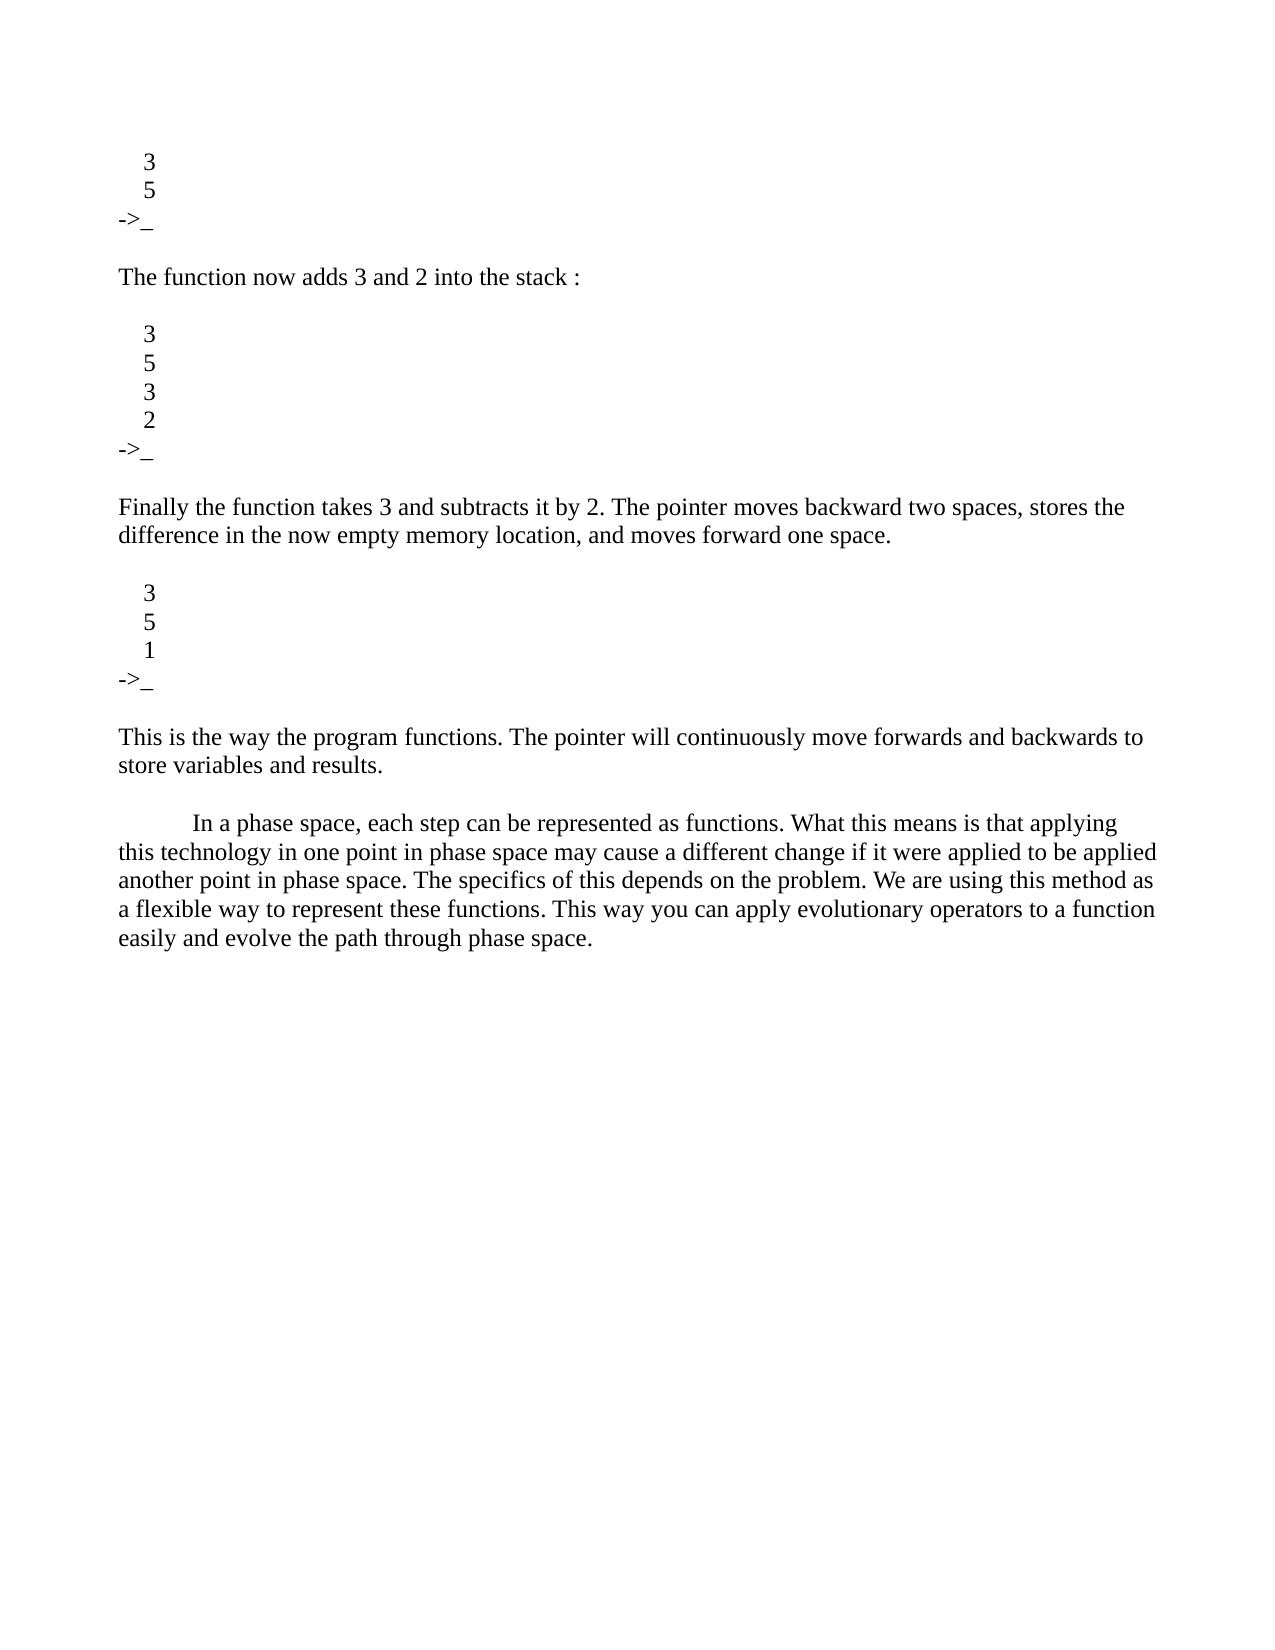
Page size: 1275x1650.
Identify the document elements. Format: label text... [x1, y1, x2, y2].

text The function now adds 3 and 2 into the stack : [118, 262, 1157, 291]
text 3 [118, 578, 1157, 607]
text 5 [118, 348, 1157, 377]
text Finally the function takes 3 and subtracts it by 2. The pointer moves backward two spaces, stores the difference in the now empty memory location, and moves forward one space. [118, 492, 1157, 549]
text 3 [118, 147, 1157, 176]
text 1 [118, 636, 1157, 664]
text 3 [118, 377, 1157, 406]
text 2 [118, 406, 1157, 434]
text This is the way the program functions. The pointer will continuously move forwards and backwards to store variables and results. [118, 722, 1157, 779]
text 5 [118, 176, 1157, 204]
text 5 [118, 607, 1157, 636]
text 3 [118, 319, 1157, 348]
text ->_ [118, 204, 1157, 233]
text ->_ [118, 434, 1157, 463]
text ->_ [118, 664, 1157, 693]
text In a phase space, each step can be represented as functions. What this means is that applying this technology in one point in phase space may cause a different change if it were applied to be applied another point in phase space. The specifics of this depends on the problem. We are using this method as a flexible way to represent these functions. This way you can apply evolutionary operators to a function easily and evolve the path through phase space. [118, 808, 1157, 952]
